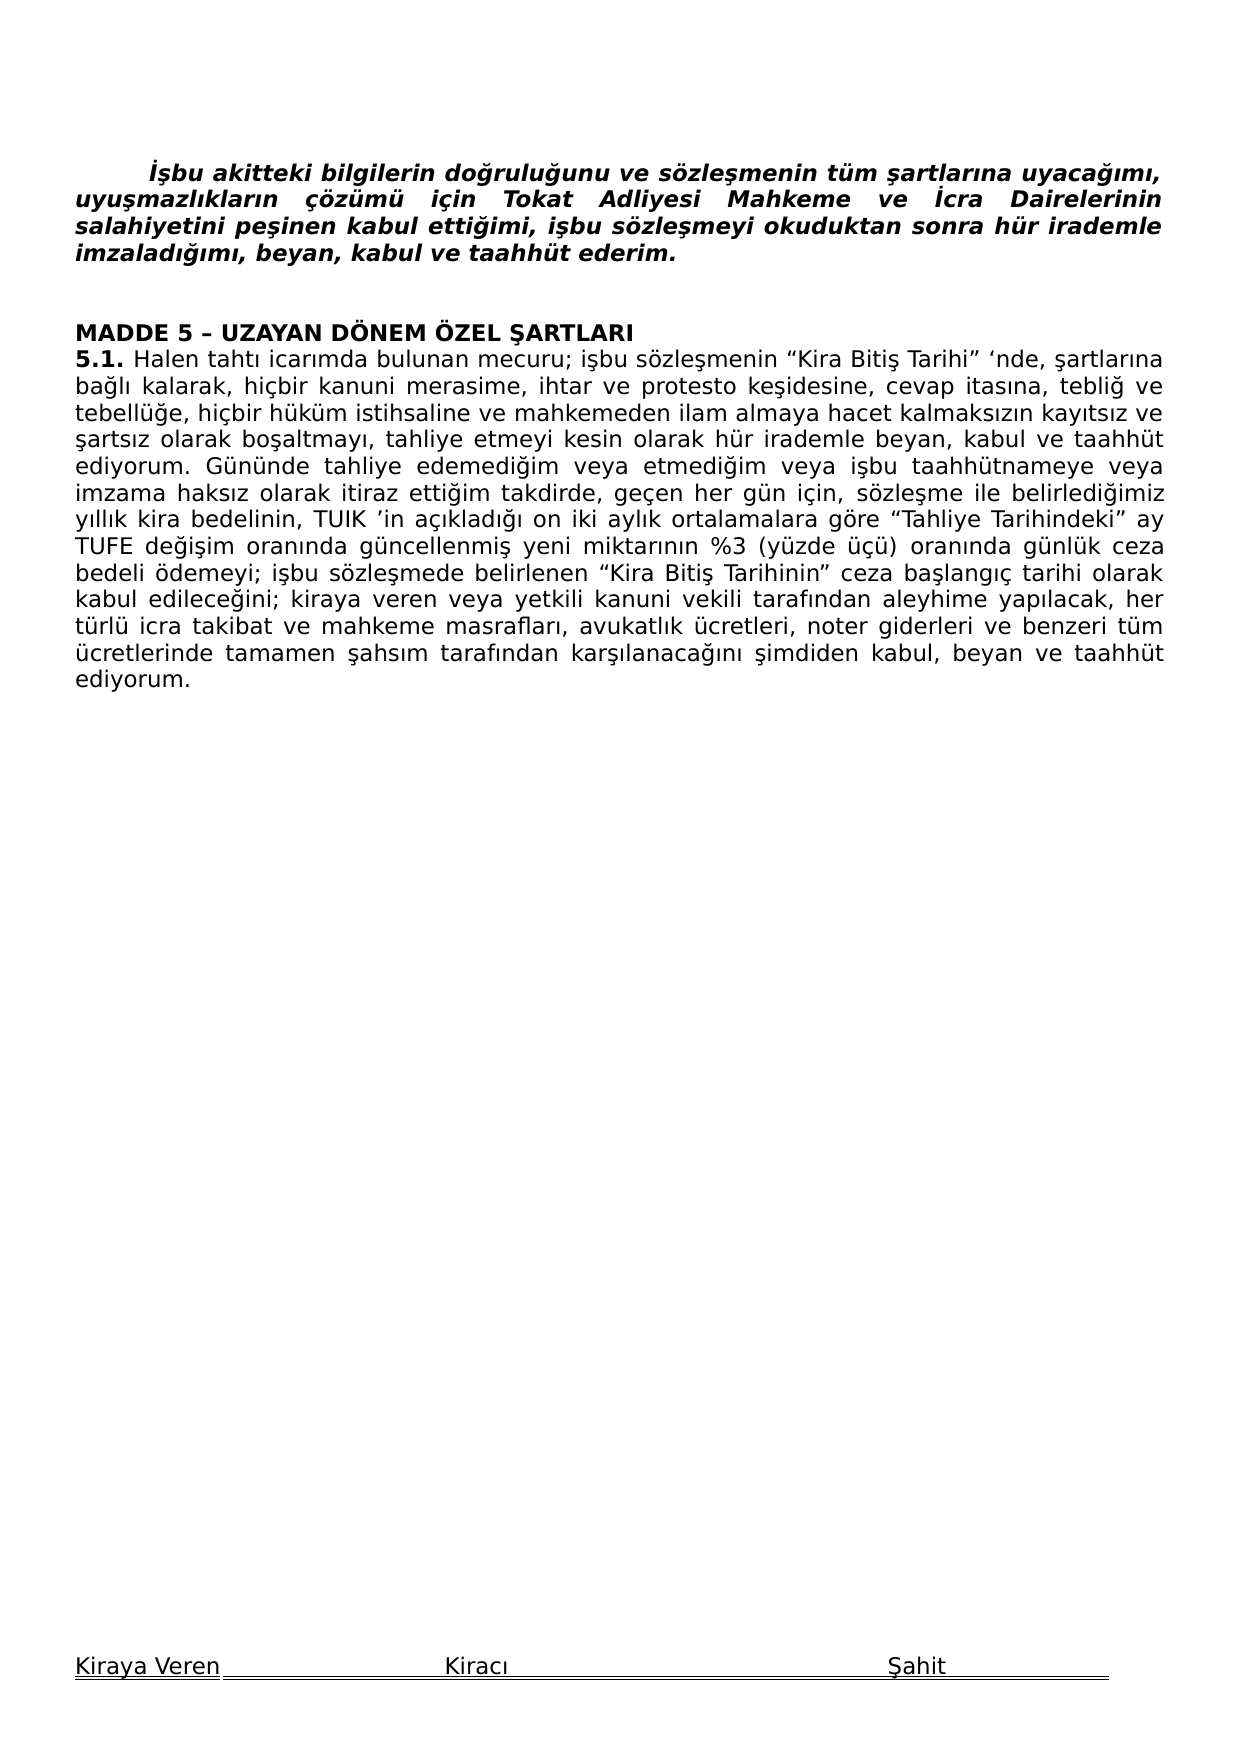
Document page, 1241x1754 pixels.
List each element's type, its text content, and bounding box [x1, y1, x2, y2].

text 5.1. Halen tahtı icarımda bulunan mecuru; işbu sözleşmenin “Kira Bitiş Tarihi” ‘nde, şartlarına bağlı kalarak, hiçbir kanuni merasime, ihtar ve protesto keşidesine, cevap itasına, tebliğ ve tebellüğe, hiçbir hüküm istihsaline ve mahkemeden ilam almaya hacet kalmaksızın kayıtsız ve şartsız olarak boşaltmayı, tahliye etmeyi kesin olarak hür irademle beyan, kabul ve taahhüt ediyorum. Gününde tahliye edemediğim veya etmediğim veya işbu taahhütnameye veya imzama haksız olarak itiraz ettiğim takdirde, geçen her gün için, sözleşme ile belirlediğimiz yıllık kira bedelinin, TUIK ’in açıkladığı on iki aylık ortalamalara göre “Tahliye Tarihindeki” ay TUFE değişim oranında güncellenmiş yeni miktarının %3 (yüzde üçü) oranında günlük ceza bedeli ödemeyi; işbu sözleşmede belirlenen “Kira Bitiş Tarihinin” ceza başlangıç tarihi olarak kabul edileceğini; kiraya veren veya yetkili kanuni vekili tarafından aleyhime yapılacak, her türlü icra takibat ve mahkeme masrafları, avukatlık ücretleri, noter giderleri ve benzeri tüm ücretlerinde tamamen şahsım tarafından karşılanacağını şimdiden kabul, beyan ve taahhüt ediyorum. [75, 347, 1165, 693]
text MADDE 5 – UZAYAN DÖNEM ÖZEL ŞARTLARI [75, 320, 1165, 347]
text İşbu akitteki bilgilerin doğruluğunu ve sözleşmenin tüm şartlarına uyacağımı, uyuşmazlıkların çözümü için Tokat Adliyesi Mahkeme ve İcra Dairelerinin salahiyetini peşinen kabul ettiğimi, işbu sözleşmeyi okuduktan sonra hür irademle imzaladığımı, beyan, kabul ve taahhüt ederim. [75, 160, 1165, 267]
